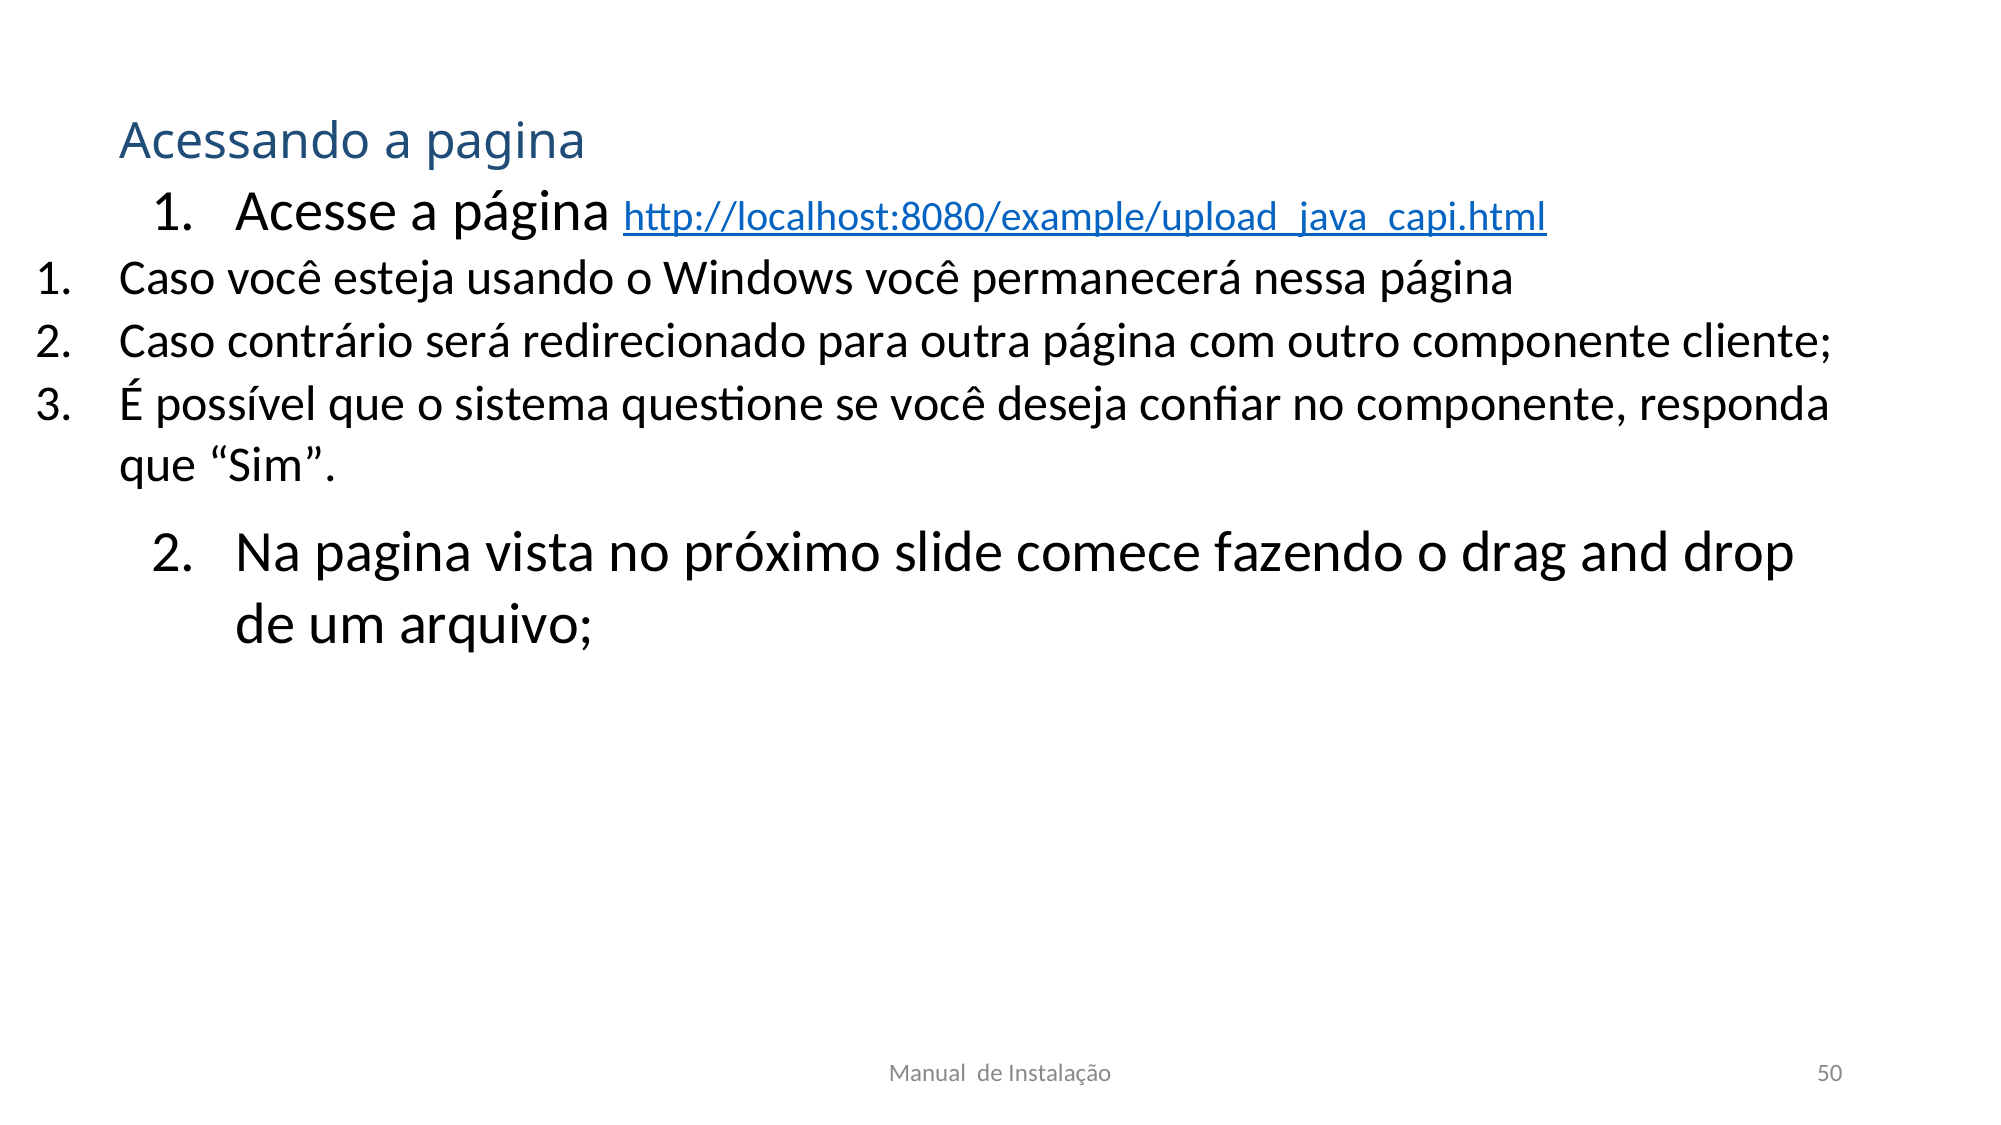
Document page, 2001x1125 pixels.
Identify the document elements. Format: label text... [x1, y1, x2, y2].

list Caso você esteja usando o Windows você permanecerá nessa página [35, 246, 1842, 307]
list É possível que o sistema questione se você deseja confiar no componente, responda que “Sim”. [35, 371, 1842, 493]
subtitle Acessando a pagina [119, 106, 1842, 174]
list Caso contrário será redirecionado para outra página com outro componente cliente; [35, 309, 1842, 370]
list Na pagina vista no próximo slide comece fazendo o drag and drop de um arquivo; [151, 515, 1842, 658]
list Acesse a página http://localhost:8080/example/upload_java_capi.html [151, 174, 1842, 245]
